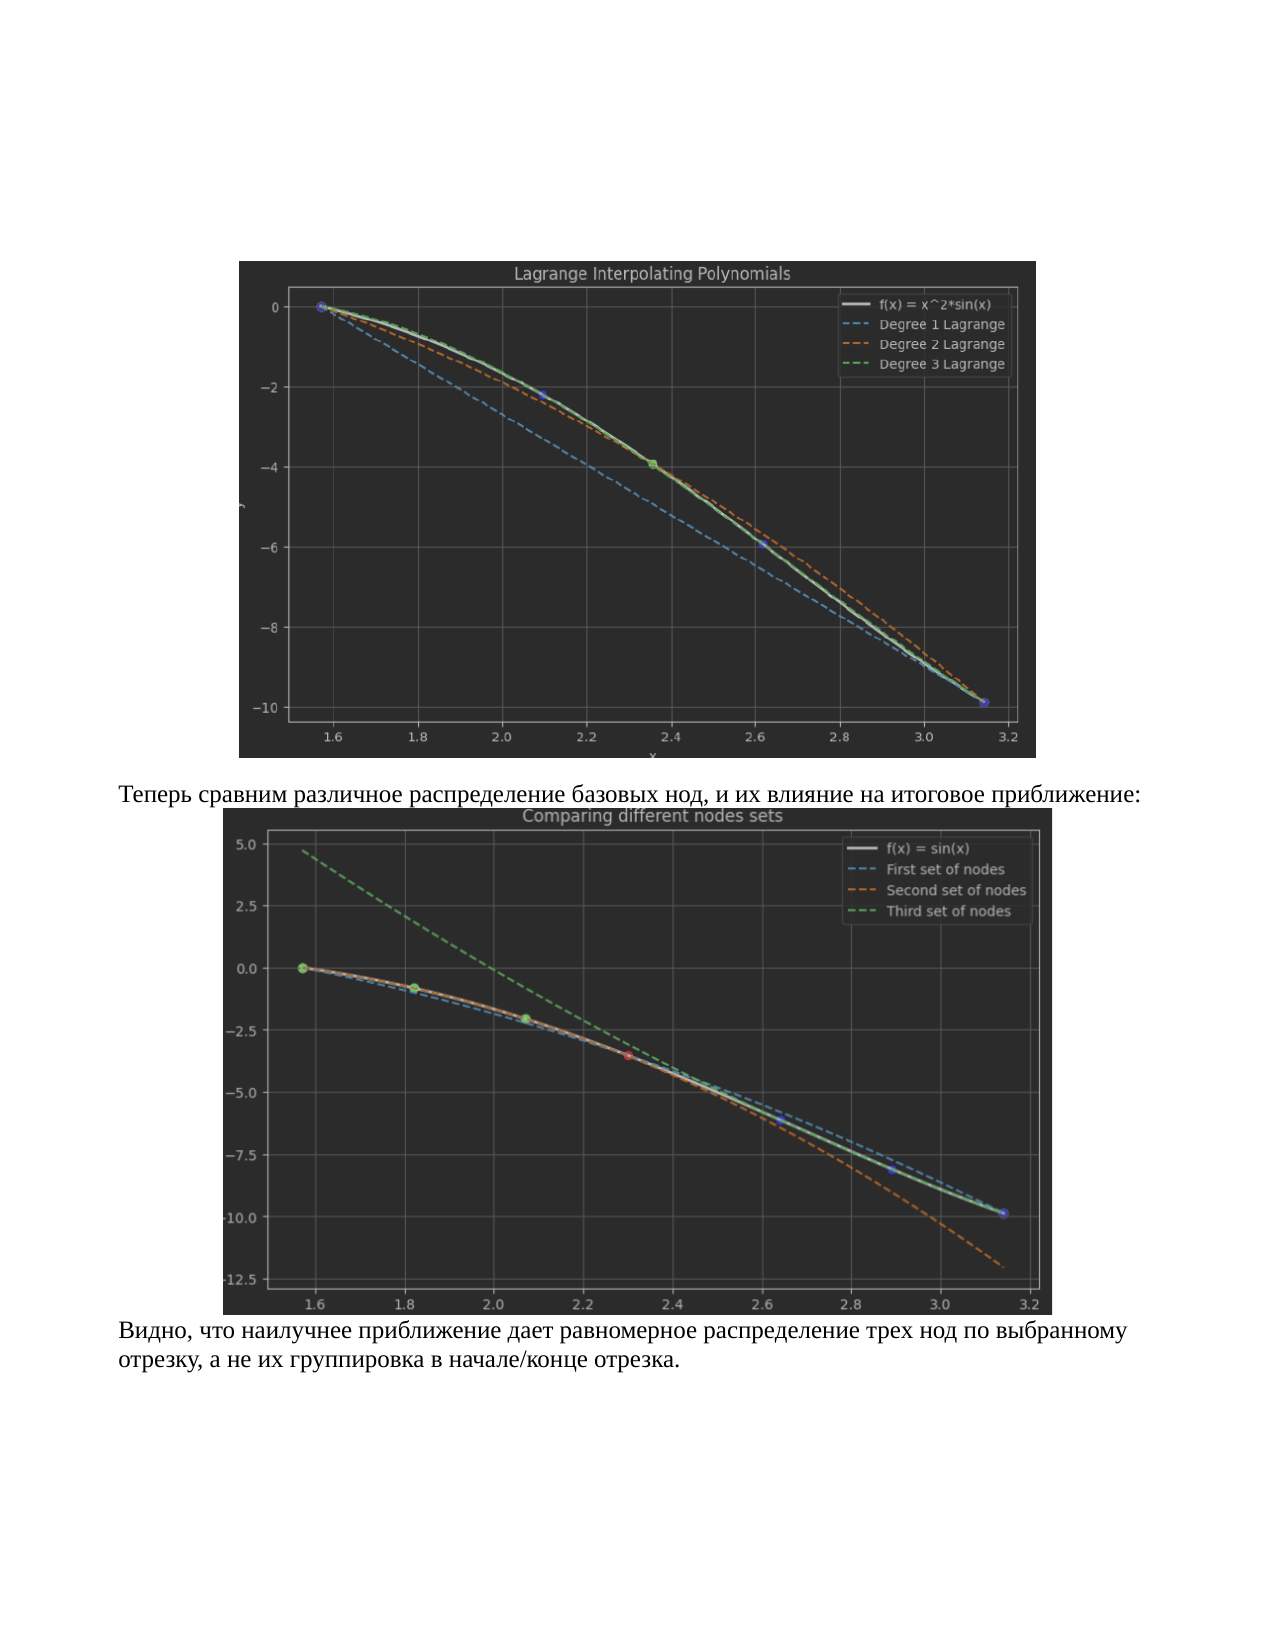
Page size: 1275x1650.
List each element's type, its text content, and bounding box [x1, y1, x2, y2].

picture [223, 808, 1053, 1315]
picture [239, 261, 1036, 758]
text Теперь сравним различное распределение базовых нод, и их влияние на итоговое приближение: [118, 779, 1157, 808]
text Видно, что наилучнее приближение дает равномерное распределение трех нод по выбранному отрезку, а не их группировка в начале/конце отрезка. [118, 808, 1157, 1372]
